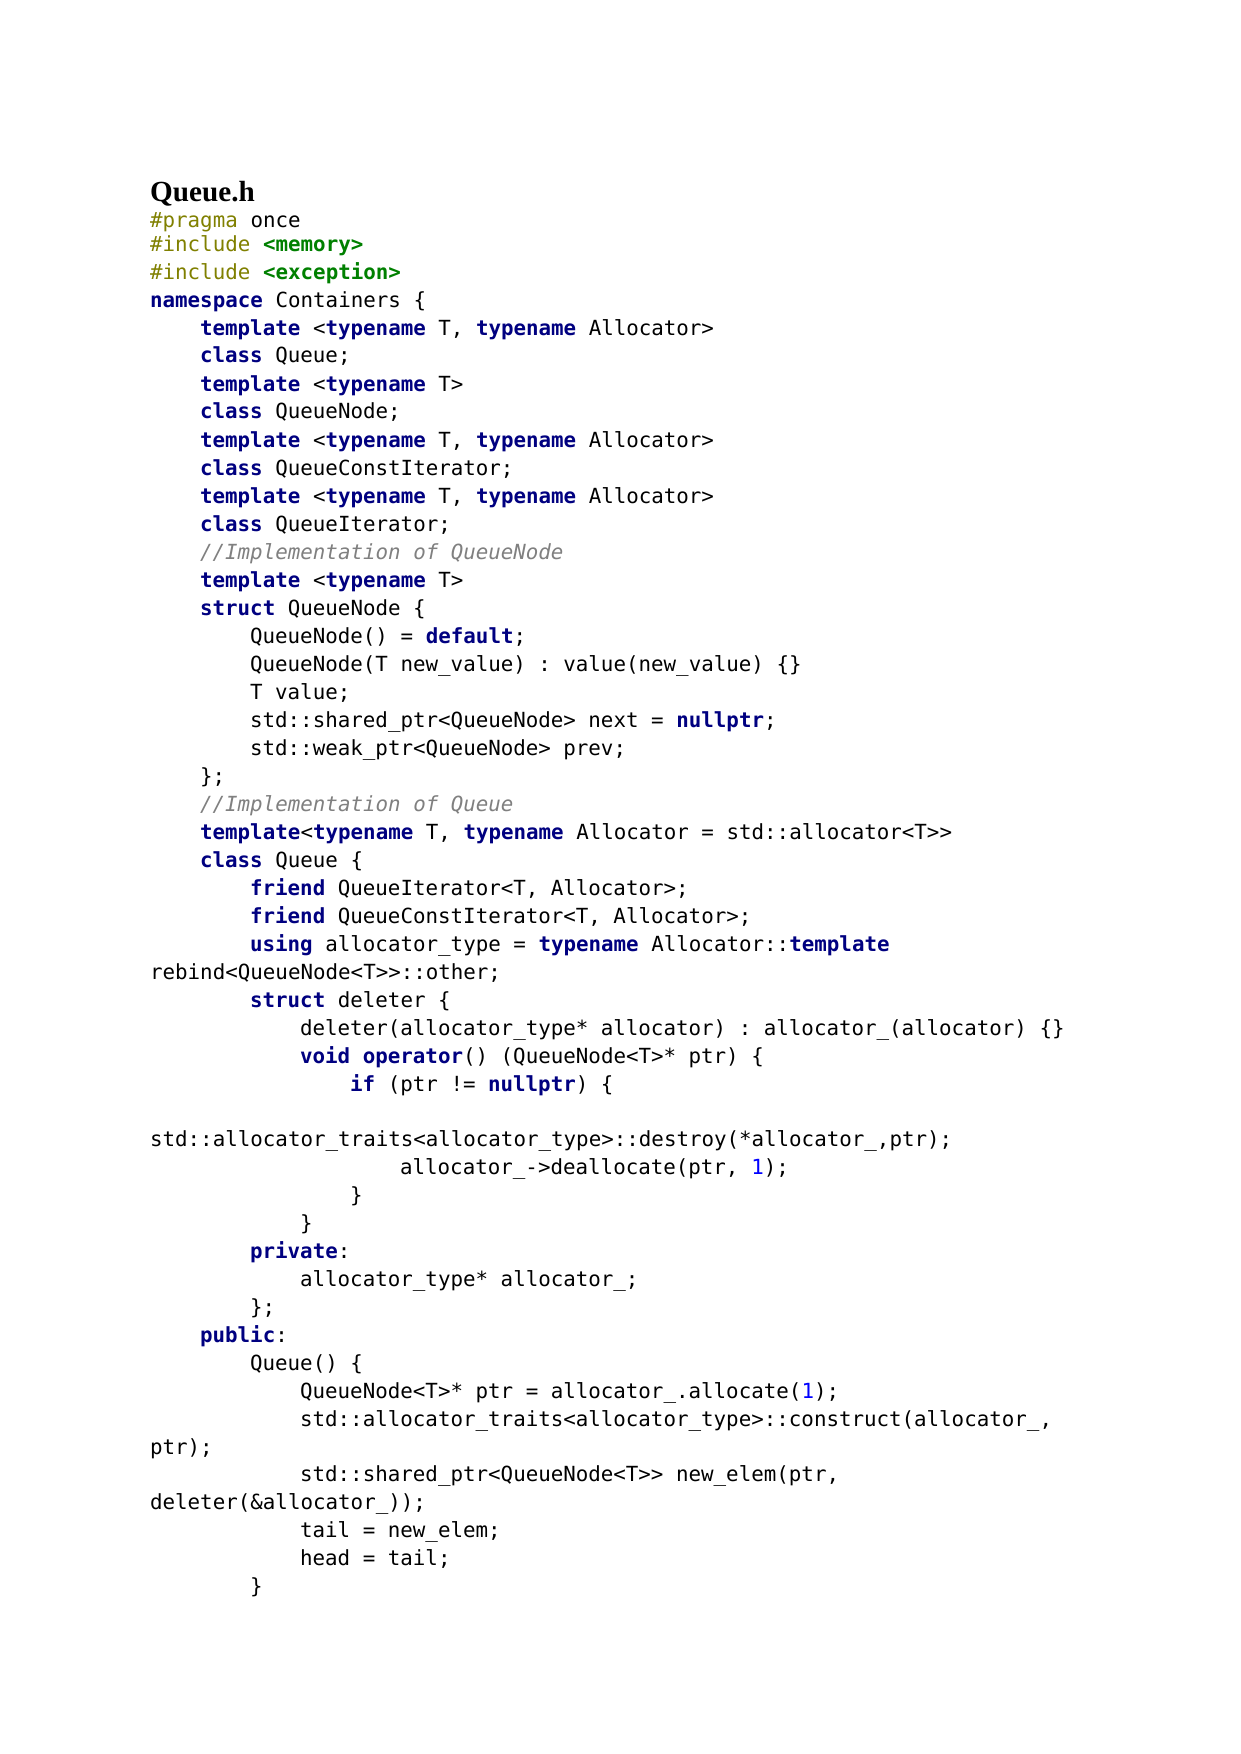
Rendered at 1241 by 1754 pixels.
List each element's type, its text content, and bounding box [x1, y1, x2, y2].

text deleter(allocator_type* allocator) : allocator_(allocator) {} [150, 1016, 1090, 1040]
text }; [150, 764, 1090, 788]
text }; [150, 1295, 1090, 1319]
text void operator() (QueueNode<T>* ptr) { [150, 1044, 1090, 1068]
text template <typename T> [150, 372, 1090, 396]
text Queue.h [150, 174, 1090, 208]
text struct deleter { [150, 988, 1090, 1012]
text std::weak_ptr<QueueNode> prev; [150, 736, 1090, 760]
text #pragma once [150, 208, 1090, 232]
text QueueNode() = default; [150, 624, 1090, 648]
text Queue() { [150, 1351, 1090, 1375]
text template <typename T, typename Allocator> [150, 428, 1090, 452]
text class QueueNode; [150, 399, 1090, 424]
text std::shared_ptr<QueueNode<T>> new_elem(ptr, deleter(&allocator_)); [150, 1462, 1090, 1514]
text class Queue; [150, 343, 1090, 368]
text head = tail; [150, 1546, 1090, 1570]
text std::allocator_traits<allocator_type>::construct(allocator_, ptr); [150, 1407, 1090, 1459]
text #include <memory> [150, 232, 1090, 256]
text public: [150, 1323, 1090, 1347]
text struct QueueNode { [150, 596, 1090, 620]
text namespace Containers { [150, 288, 1090, 312]
text std::shared_ptr<QueueNode> next = nullptr; [150, 708, 1090, 732]
text allocator_->deallocate(ptr, 1); [150, 1155, 1090, 1179]
text template<typename T, typename Allocator = std::allocator<T>> [150, 820, 1090, 844]
text allocator_type* allocator_; [150, 1267, 1090, 1291]
text T value; [150, 680, 1090, 704]
text class Queue { [150, 848, 1090, 872]
text private: [150, 1239, 1090, 1263]
text QueueNode<T>* ptr = allocator_.allocate(1); [150, 1379, 1090, 1403]
text friend QueueConstIterator<T, Allocator>; [150, 904, 1090, 928]
text } [150, 1574, 1090, 1598]
text friend QueueIterator<T, Allocator>; [150, 876, 1090, 900]
text class QueueIterator; [150, 512, 1090, 536]
text tail = new_elem; [150, 1518, 1090, 1542]
text using allocator_type = typename Allocator::template rebind<QueueNode<T>>::other; [150, 932, 1090, 984]
text template <typename T> [150, 568, 1090, 592]
text template <typename T, typename Allocator> [150, 316, 1090, 340]
text //Implementation of Queue [150, 792, 1090, 816]
text std::allocator_traits<allocator_type>::destroy(*allocator_,ptr); [150, 1100, 1090, 1151]
text QueueNode(T new_value) : value(new_value) {} [150, 652, 1090, 676]
text //Implementation of QueueNode [150, 540, 1090, 564]
text template <typename T, typename Allocator> [150, 484, 1090, 508]
text #include <exception> [150, 260, 1090, 284]
text } [150, 1211, 1090, 1235]
text } [150, 1183, 1090, 1207]
text class QueueConstIterator; [150, 456, 1090, 480]
text if (ptr != nullptr) { [150, 1072, 1090, 1096]
